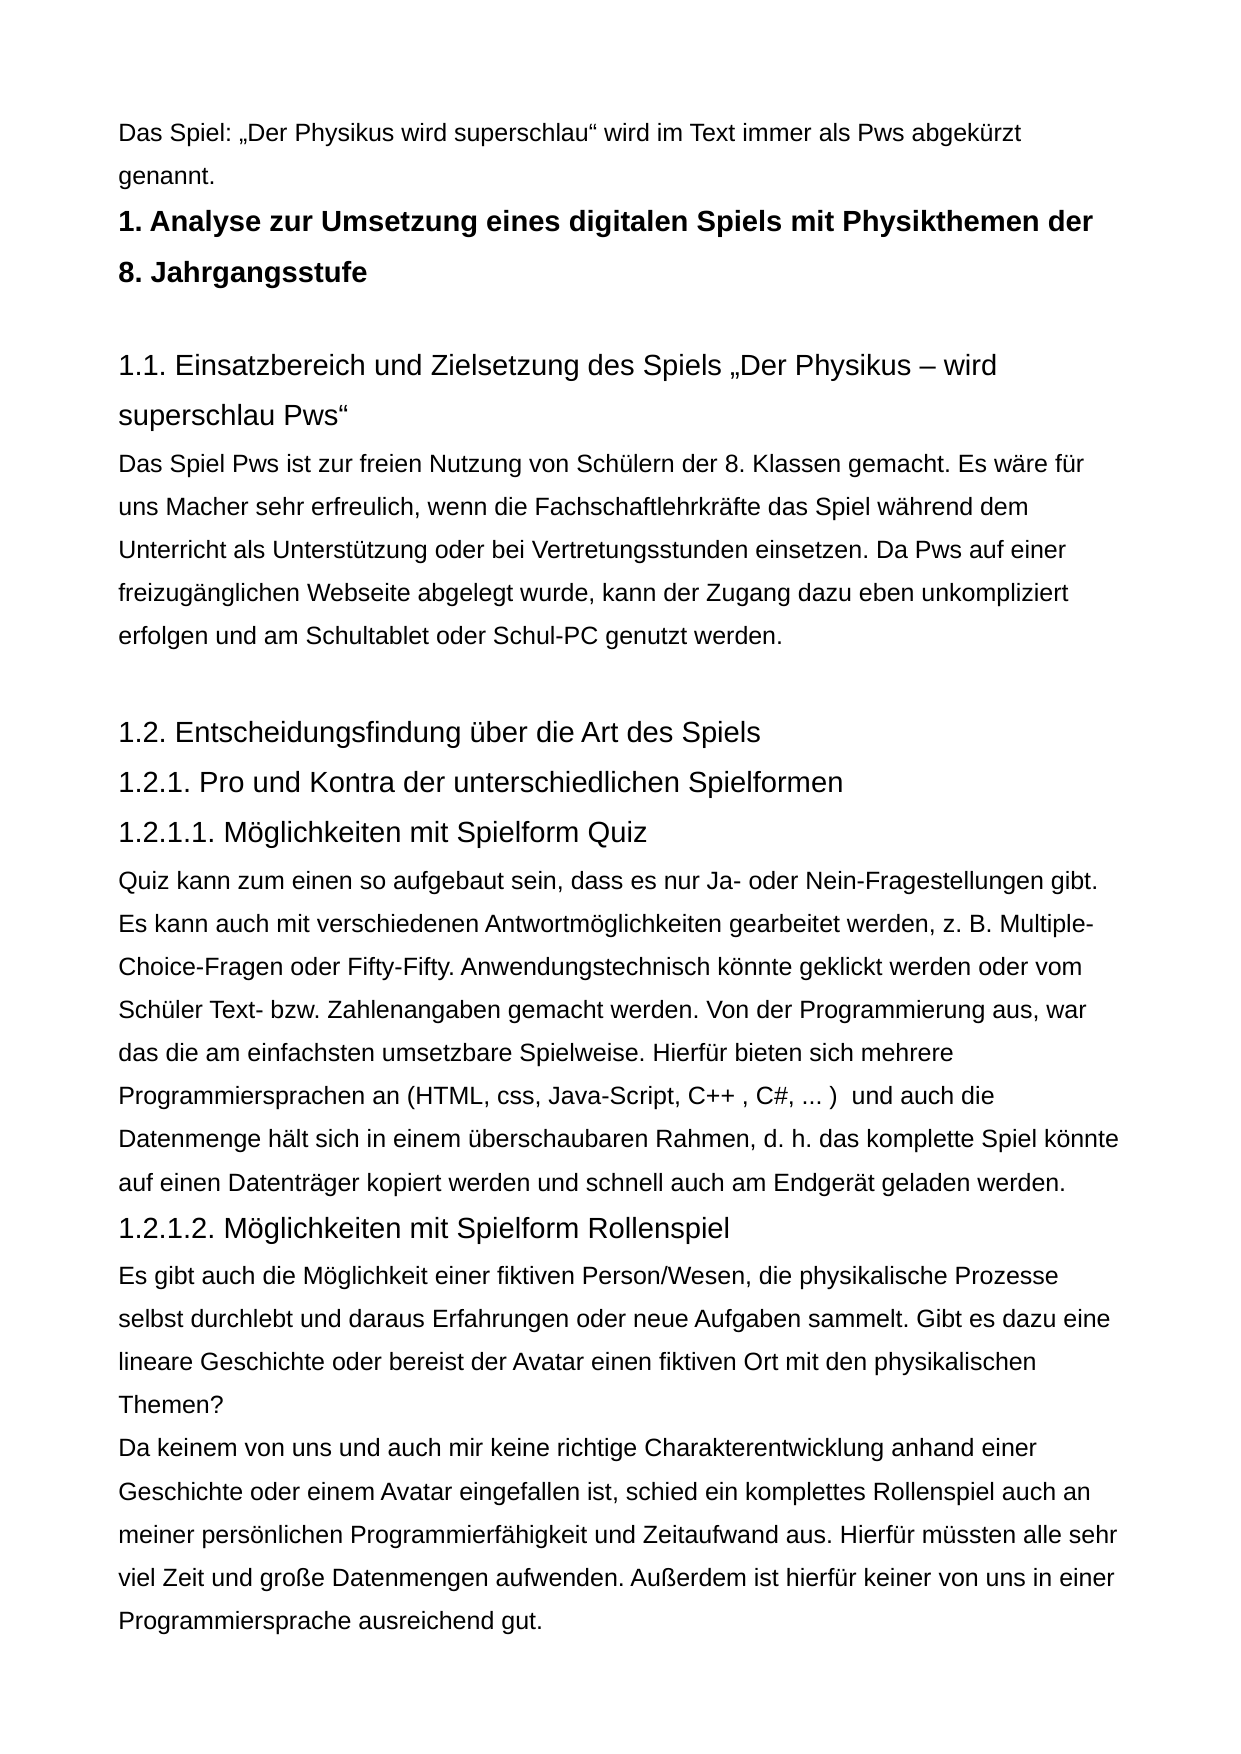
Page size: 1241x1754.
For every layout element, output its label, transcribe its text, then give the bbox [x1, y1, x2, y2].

text Quiz kann zum einen so aufgebaut sein, dass es nur Ja- oder Nein-Fragestellungen gibt. Es kann auch mit verschiedenen Antwortmöglichkeiten gearbeitet werden, z. B. Multiple-Choice-Fragen oder Fifty-Fifty. Anwendungstechnisch könnte geklickt werden oder vom Schüler Text- bzw. Zahlenangaben gemacht werden. Von der Programmierung aus, war das die am einfachsten umsetzbare Spielweise. Hierfür bieten sich mehrere Programmiersprachen an (HTML, css, Java-Script, C++ , C#, ... ) und auch die Datenmenge hält sich in einem überschaubaren Rahmen, d. h. das komplette Spiel könnte auf einen Datenträger kopiert werden und schnell auch am Endgerät geladen werden. [118, 866, 1122, 1196]
text Da keinem von uns und auch mir keine richtige Charakterentwicklung anhand einer Geschichte oder einem Avatar eingefallen ist, schied ein komplettes Rollenspiel auch an meiner persönlichen Programmierfähigkeit und Zeitaufwand aus. Hierfür müssten alle sehr viel Zeit und große Datenmengen aufwenden. Außerdem ist hierfür keiner von uns in einer Programmiersprache ausreichend gut. [118, 1433, 1122, 1635]
text Es gibt auch die Möglichkeit einer fiktiven Person/Wesen, die physikalische Prozesse selbst durchlebt und daraus Erfahrungen oder neue Aufgaben sammelt. Gibt es dazu eine lineare Geschichte oder bereist der Avatar einen fiktiven Ort mit den physikalischen Themen? [118, 1261, 1122, 1419]
text 1.2. Entscheidungsfindung über die Art des Spiels [118, 715, 1122, 748]
text 1.1. Einsatzbereich und Zielsetzung des Spiels „Der Physikus – wird superschlau Pws“ [118, 348, 1122, 432]
text 1.2.1.1. Möglichkeiten mit Spielform Quiz [118, 815, 1122, 849]
text 1.2.1. Pro und Kontra der unterschiedlichen Spielformen [118, 765, 1122, 798]
text 1. Analyse zur Umsetzung eines digitalen Spiels mit Physikthemen der 8. Jahrgangsstufe [118, 204, 1122, 288]
text Das Spiel Pws ist zur freien Nutzung von Schülern der 8. Klassen gemacht. Es wäre für uns Macher sehr erfreulich, wenn die Fachschaftlehrkräfte das Spiel während dem Unterricht als Unterstützung oder bei Vertretungsstunden einsetzen. Da Pws auf einer freizugänglichen Webseite abgelegt wurde, kann der Zugang dazu eben unkompliziert erfolgen und am Schultablet oder Schul-PC genutzt werden. [118, 449, 1122, 650]
text Das Spiel: „Der Physikus wird superschlau“ wird im Text immer als Pws abgekürzt genannt. [118, 118, 1122, 190]
text 1.2.1.2. Möglichkeiten mit Spielform Rollenspiel [118, 1211, 1122, 1244]
